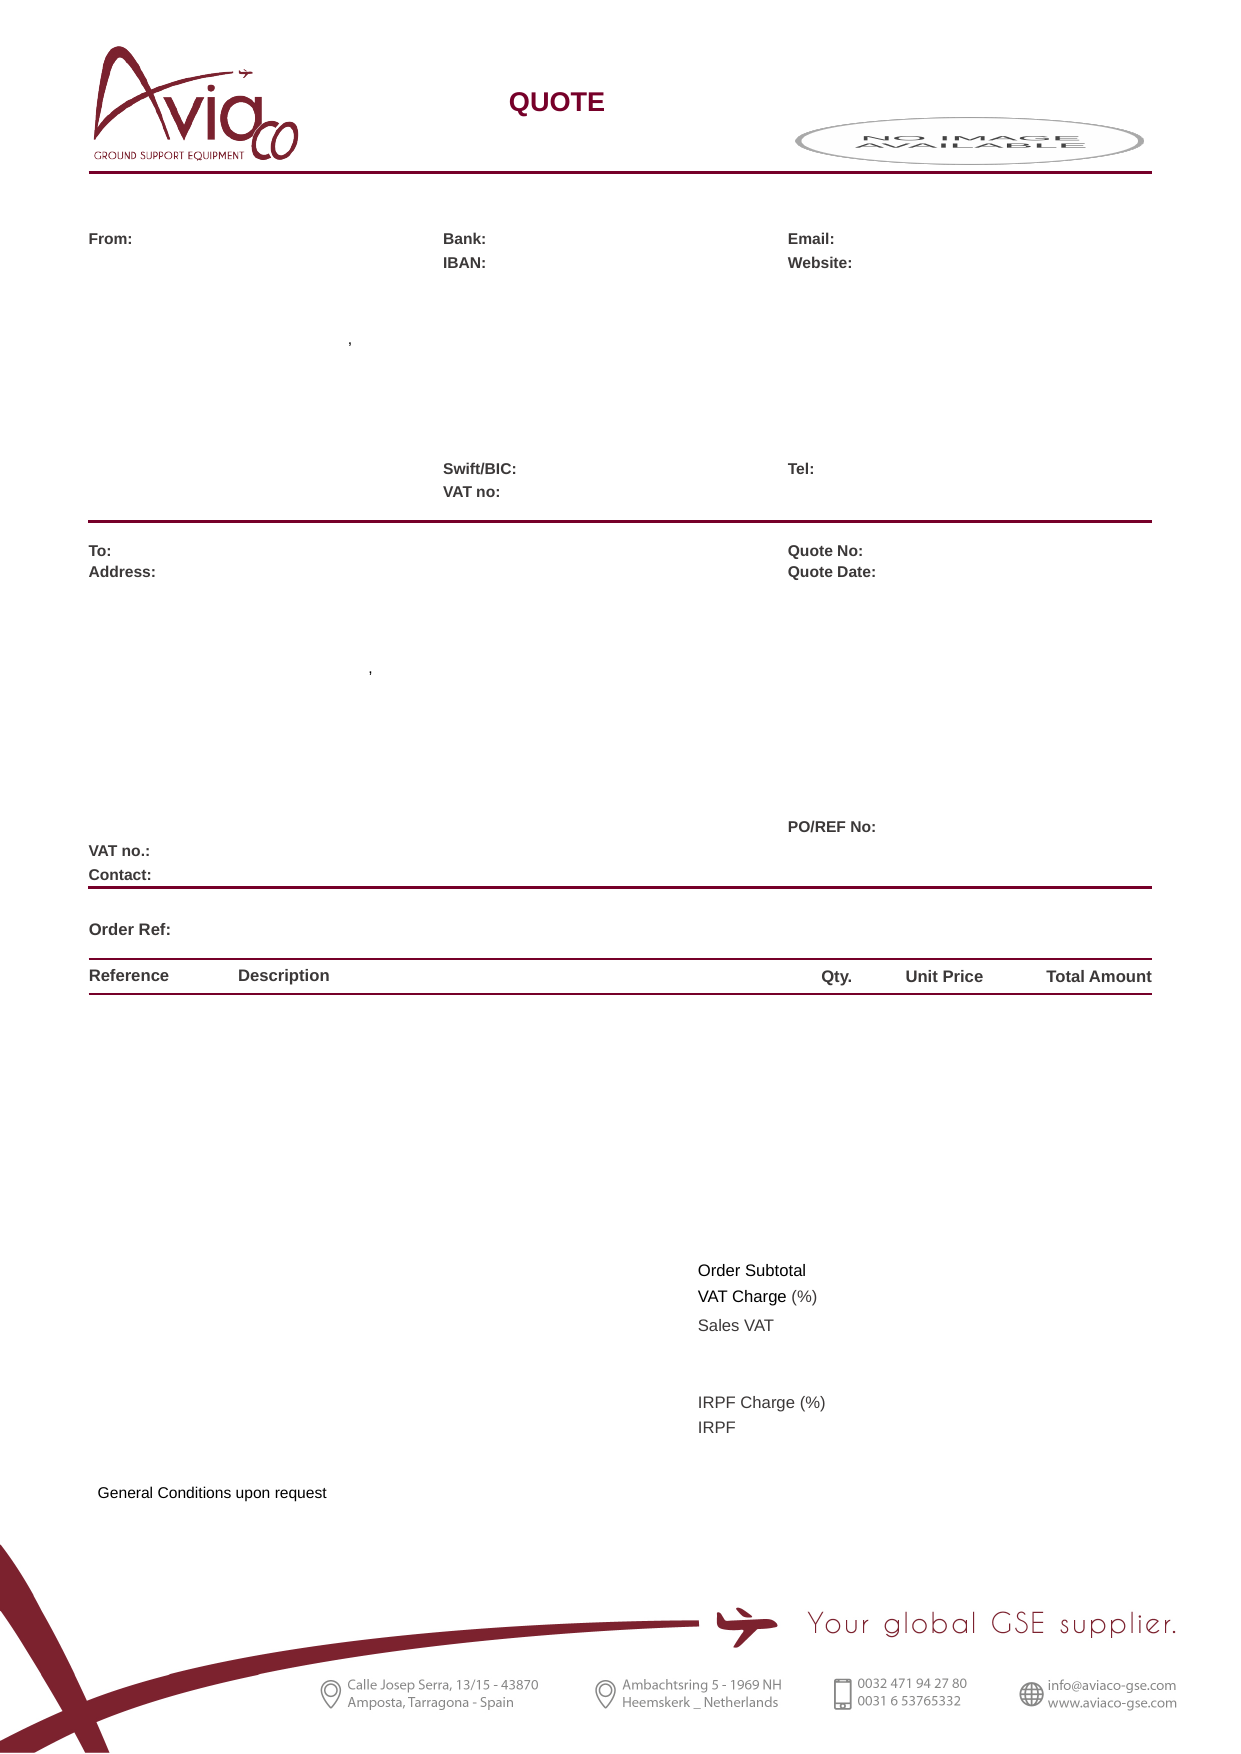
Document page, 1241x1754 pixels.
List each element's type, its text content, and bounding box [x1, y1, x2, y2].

picture [88, 41, 304, 166]
table_cell [891, 791, 1152, 815]
picture [786, 116, 1153, 166]
table_cell <$Issuer.Website> [891, 253, 1152, 459]
table_cell [537, 791, 788, 815]
table_cell IRPF [698, 1415, 894, 1440]
table_header <$Issuer.Email> [891, 230, 1152, 253]
table_cell <$Issuer.Swift> [540, 460, 788, 483]
table_cell [788, 483, 891, 520]
table_header Order Subtotal [698, 1258, 894, 1283]
table_cell [537, 839, 788, 862]
table_cell [180, 460, 443, 483]
table_cell [88, 483, 180, 520]
table_cell [443, 863, 537, 886]
table_header Description [238, 960, 761, 993]
table_cell <@for term SalesTerms> [89, 1152, 1152, 1171]
table_cell Sales VAT [698, 1309, 894, 1344]
table_cell <$item.Amount> [983, 1034, 1152, 1113]
table_cell [443, 839, 537, 862]
table_cell <$Quote.CustomerReference> [891, 815, 1152, 839]
table_cell <@IF Quote.PrintIrpf> [698, 1345, 894, 1390]
table_header Qty. [761, 960, 852, 993]
table_cell IBAN: [443, 253, 540, 459]
table_cell [983, 995, 1152, 1033]
table_cell [88, 460, 180, 483]
table_cell [852, 995, 983, 1033]
table_cell VAT no: [443, 483, 540, 520]
table_cell Swift/BIC: [443, 460, 540, 483]
table_header <$Issuer.Name> [180, 230, 443, 253]
table_cell [180, 483, 443, 520]
table_header Reference [89, 960, 238, 993]
table_cell VAT Charge (%) [698, 1284, 894, 1309]
table_cell [788, 863, 891, 886]
table_header Quote No: [788, 542, 891, 560]
table_cell <$term.Name> [89, 1171, 238, 1193]
table_cell Website: [788, 253, 891, 459]
table_cell <$Quote.Date> [891, 560, 1152, 791]
table_header Total Amount [983, 960, 1152, 993]
table_cell <$Issuer.IBAN> [540, 253, 788, 459]
table_cell [788, 791, 891, 815]
table_cell VAT no.: [88, 839, 182, 862]
table_cell <@end> [698, 1440, 894, 1475]
table_header To: [88, 542, 182, 560]
table_cell Tel: [788, 460, 891, 483]
text Order Ref: <$Quote.Description> [88, 919, 1175, 938]
table_cell [443, 560, 537, 791]
table_cell [443, 815, 537, 839]
table_cell [891, 839, 1152, 862]
table_cell PO/REF No: [788, 815, 891, 839]
table_cell [88, 253, 180, 459]
table_header General Conditions upon request <$Issuer.Name> [98, 1484, 1141, 1502]
table_cell <@end> [89, 1193, 1152, 1212]
table_header <$Quote.TotalExVat> [894, 1258, 1140, 1283]
table_cell Quote Date: [788, 560, 891, 791]
table_cell [891, 483, 1152, 520]
table_cell <$Issuer.TaxId> [540, 483, 788, 520]
table_cell [182, 815, 443, 839]
table_cell [894, 1345, 1140, 1390]
table_cell <$Quote.VatRate> [894, 1284, 1140, 1309]
table_cell [89, 1212, 1152, 1231]
picture [0, 1517, 1241, 1754]
table_header Bank: [443, 230, 540, 253]
table_cell [182, 791, 443, 815]
table_cell <$Receiver.Contact> [182, 863, 443, 886]
table_cell <@for line Issuer.Address> <$line> <@end> <@if Issuer.PrintPostalCode> <$Issuer.PostalCode>, <$Issuer.City> <@end> <@if Issuer.PrintCity> <$Issuer.City> <@end> <$Issuer.Country> [180, 253, 443, 459]
table_cell [894, 1440, 1140, 1475]
table_header [443, 542, 537, 560]
table_cell <$Quote.totalIrpf> [894, 1415, 1140, 1440]
table_cell [88, 791, 182, 815]
table_cell [761, 995, 852, 1033]
table_cell [89, 1133, 1152, 1152]
table_cell [537, 863, 788, 886]
table_header From: [88, 230, 180, 253]
table_cell Address: [88, 560, 182, 791]
table_cell <$Receiver.TaxId> [182, 839, 443, 862]
table_cell [98, 1520, 1141, 1538]
table_cell <@for line Receiver.Address> <$line> <@end> <@if Receiver.PrintPostalCode> <$Receiver.PostalCode>, <$Receiver.City> <@end> <@if Receiver.PrintCity> <$Receiver.City> <@end> <$Receiver.Country> [182, 560, 443, 791]
table_cell <$item.Quantity> [761, 1034, 852, 1113]
table_header <$Quote.Number> [891, 542, 1152, 560]
table_cell [788, 839, 891, 862]
table_header [537, 542, 788, 560]
table_cell <$Issuer.Telephone> [891, 460, 1152, 483]
table_cell [537, 815, 788, 839]
table_cell IRPF Charge (%) [698, 1390, 894, 1415]
table_cell [537, 560, 788, 791]
table_cell <$Quote.IrpfRate> [894, 1390, 1140, 1415]
table_cell <$term.Value> [238, 1171, 1152, 1193]
table_cell [443, 791, 537, 815]
table_cell [98, 1502, 1141, 1520]
table_cell [238, 995, 761, 1033]
table_header <$Issuer.Bank> [540, 230, 788, 253]
table_cell [88, 815, 182, 839]
table_cell <@end> [89, 1113, 1152, 1132]
table_header Unit Price [852, 960, 983, 993]
table_cell <$item.Price> [852, 1034, 983, 1113]
table_cell <@for item QuoteItems> [89, 995, 238, 1033]
table_cell <$Quote.TotalVat> [894, 1309, 1140, 1344]
table_cell <$item.Product> <@for comment item.Comment> <$comment> <@end> [238, 1034, 761, 1113]
table_header Email: [788, 230, 891, 253]
table_cell <$item.Reference> [89, 1034, 238, 1113]
table_cell [891, 863, 1152, 886]
table_cell Contact: [88, 863, 182, 886]
table_header <$Receiver.Name> [182, 542, 443, 560]
